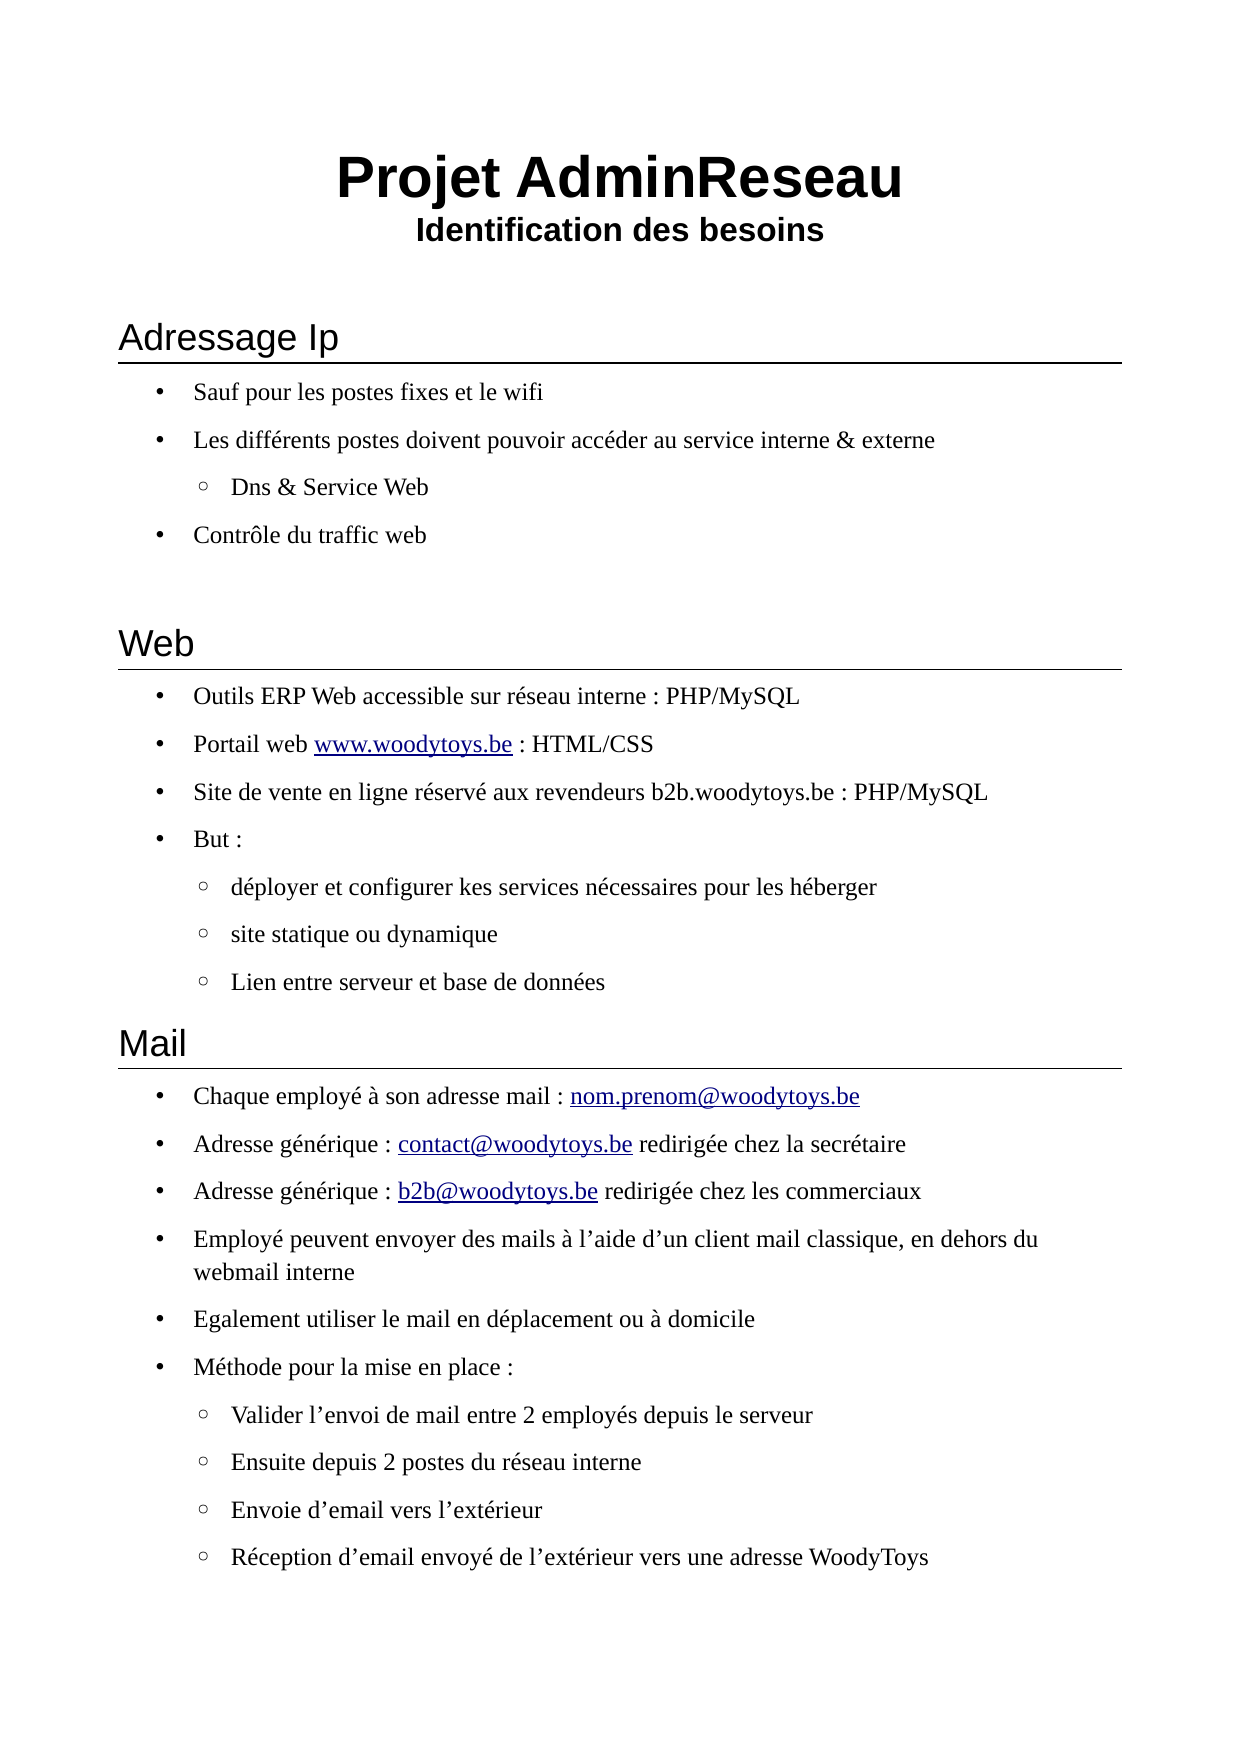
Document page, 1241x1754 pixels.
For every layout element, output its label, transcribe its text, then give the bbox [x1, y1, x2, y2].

list site statique ou dynamique [193, 919, 1122, 948]
subtitle Mail [118, 1021, 1122, 1068]
subtitle Adressage Ip [118, 315, 1122, 362]
list Réception d’email envoyé de l’extérieur vers une adresse WoodyToys [193, 1542, 1122, 1571]
list Egalement utiliser le mail en déplacement ou à domicile [156, 1304, 1122, 1333]
list Méthode pour la mise en place : [156, 1352, 1122, 1381]
list But : [156, 824, 1122, 853]
subtitle Web [118, 621, 1122, 669]
list Outils ERP Web accessible sur réseau interne : PHP/MySQL [156, 681, 1122, 710]
list Ensuite depuis 2 postes du réseau interne [193, 1447, 1122, 1476]
list Envoie d’email vers l’extérieur [193, 1495, 1122, 1524]
list Contrôle du traffic web [156, 520, 1122, 549]
list Chaque employé à son adresse mail : nom.prenom@woodytoys.be [156, 1081, 1122, 1110]
list Les différents postes doivent pouvoir accéder au service interne & externe [156, 425, 1122, 453]
list Employé peuvent envoyer des mails à l’aide d’un client mail classique, en dehors du webmail interne [156, 1224, 1122, 1286]
list Portail web www.woodytoys.be : HTML/CSS [156, 729, 1122, 758]
list Adresse générique : b2b@woodytoys.be redirigée chez les commerciaux [156, 1176, 1122, 1205]
list Valider l’envoi de mail entre 2 employés depuis le serveur [193, 1400, 1122, 1428]
list Adresse générique : contact@woodytoys.be redirigée chez la secrétaire [156, 1129, 1122, 1157]
list Lien entre serveur et base de données [193, 967, 1122, 996]
list déployer et configurer kes services nécessaires pour les héberger [193, 872, 1122, 901]
list Site de vente en ligne réservé aux revendeurs b2b.woodytoys.be : PHP/MySQL [156, 777, 1122, 805]
list Sauf pour les postes fixes et le wifi [156, 377, 1122, 406]
title Projet AdminReseau Identification des besoins [118, 143, 1122, 249]
list Dns & Service Web [193, 472, 1122, 501]
